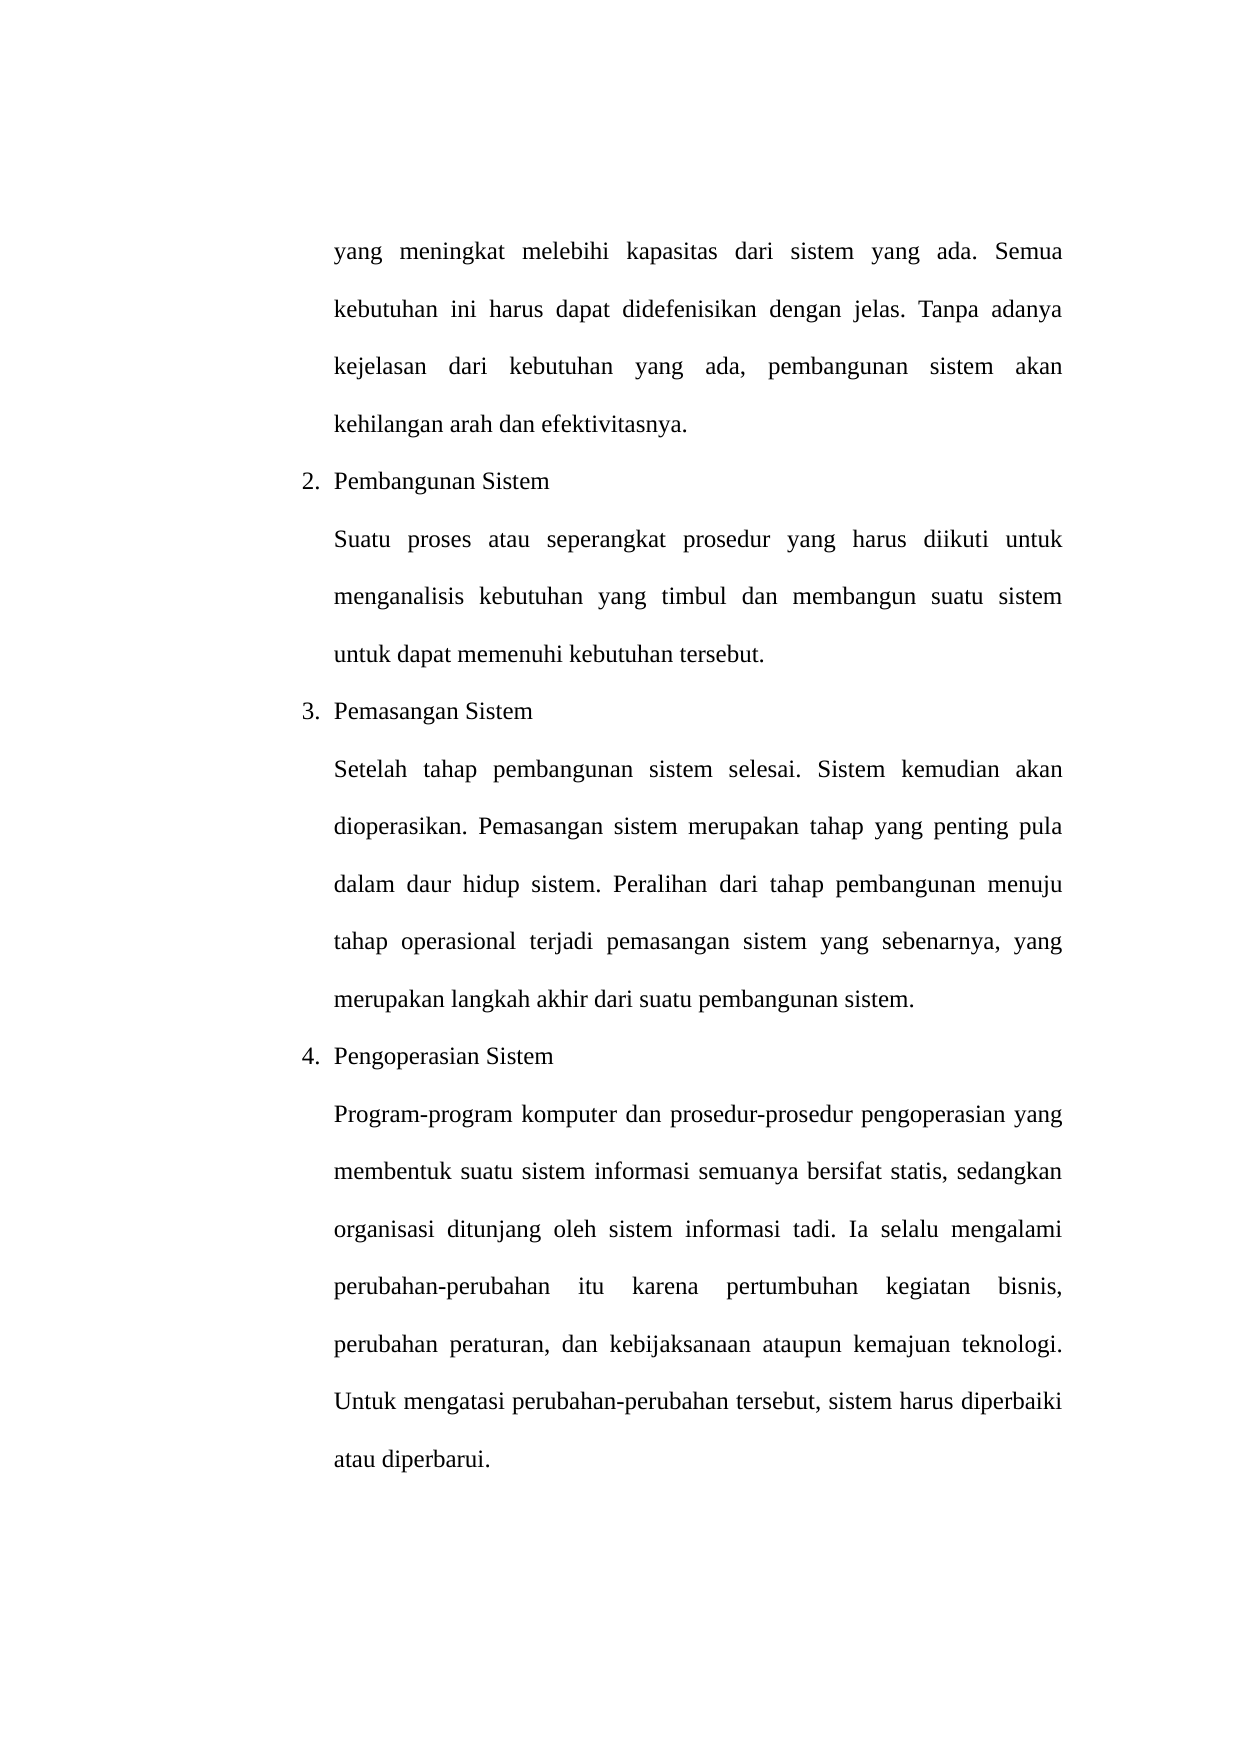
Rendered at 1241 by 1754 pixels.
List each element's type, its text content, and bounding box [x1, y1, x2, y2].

list Pengoperasian Sistem [295, 1041, 1063, 1070]
list Program-program komputer dan prosedur-prosedur pengoperasian yang membentuk suatu sistem informasi semuanya bersifat statis, sedangkan organisasi ditunjang oleh sistem informasi tadi. Ia selalu mengalami perubahan-perubahan itu karena pertumbuhan kegiatan bisnis, perubahan peraturan, dan kebijaksanaan ataupun kemajuan teknologi. Untuk mengatasi perubahan-perubahan tersebut, sistem harus diperbaiki atau diperbarui. [295, 1099, 1063, 1472]
list Suatu proses atau seperangkat prosedur yang harus diikuti untuk menganalisis kebutuhan yang timbul dan membangun suatu sistem untuk dapat memenuhi kebutuhan tersebut. [295, 524, 1063, 667]
list yang meningkat melebihi kapasitas dari sistem yang ada. Semua kebutuhan ini harus dapat didefenisikan dengan jelas. Tanpa adanya kejelasan dari kebutuhan yang ada, pembangunan sistem akan kehilangan arah dan efektivitasnya. [295, 236, 1063, 437]
list Pemasangan Sistem [295, 696, 1063, 725]
list Setelah tahap pembangunan sistem selesai. Sistem kemudian akan dioperasikan. Pemasangan sistem merupakan tahap yang penting pula dalam daur hidup sistem. Peralihan dari tahap pembangunan menuju tahap operasional terjadi pemasangan sistem yang sebenarnya, yang merupakan langkah akhir dari suatu pembangunan sistem. [295, 754, 1063, 1012]
list Pembangunan Sistem [295, 466, 1063, 495]
